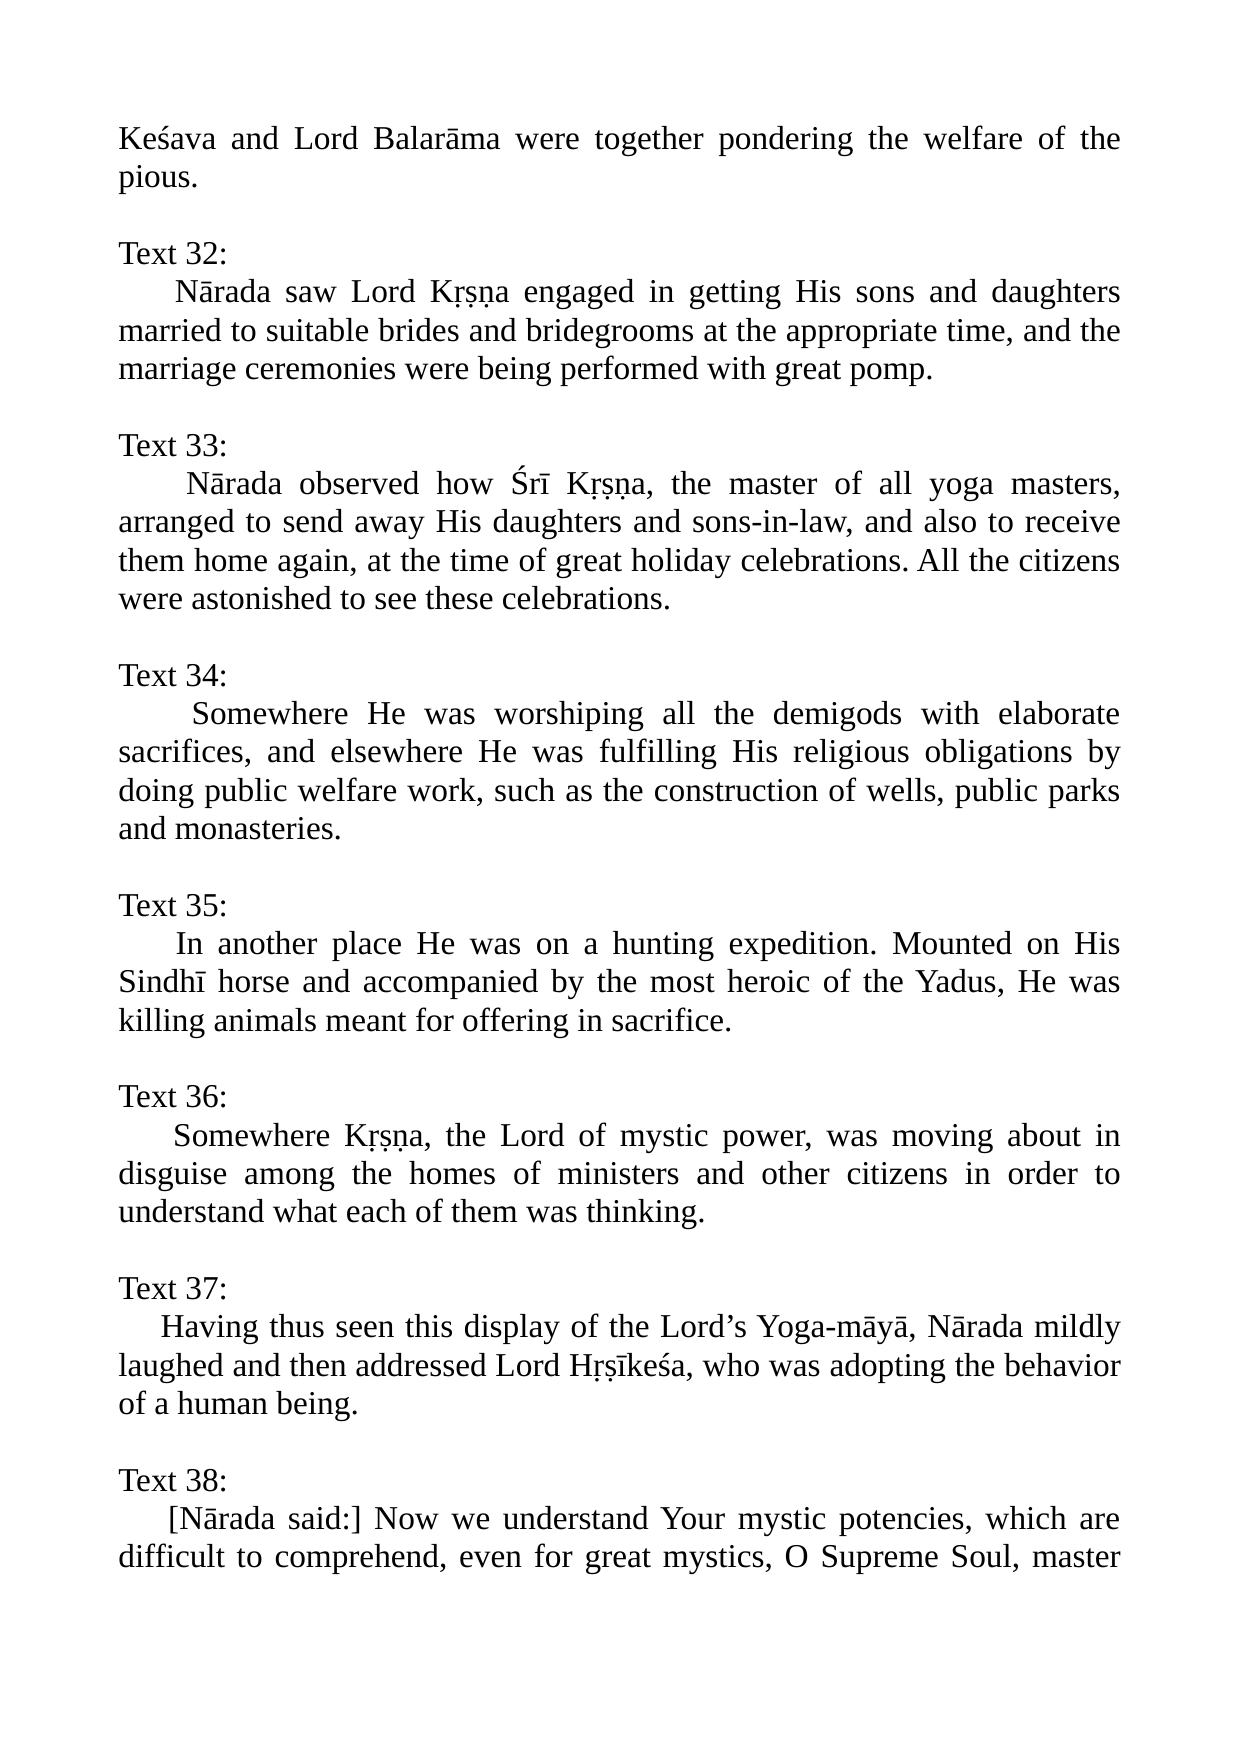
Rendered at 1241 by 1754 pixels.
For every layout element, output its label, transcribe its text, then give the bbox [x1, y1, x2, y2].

text Somewhere Kṛṣṇa, the Lord of mystic power, was moving about in disguise among the homes of ministers and other citizens in order to understand what each of them was thinking. [118, 1115, 1122, 1230]
text Somewhere He was worshiping all the demigods with elaborate sacrifices, and elsewhere He was fulfilling His religious obligations by doing public welfare work, such as the construction of wells, public parks and monasteries. [118, 693, 1122, 846]
text Text 35: [118, 885, 1122, 923]
text Text 33: [118, 425, 1122, 463]
text Text 34: [118, 655, 1122, 693]
text Keśava and Lord Balarāma were together pondering the welfare of the pious. [118, 118, 1122, 195]
text [Nārada said:] Now we understand Your mystic potencies, which are difficult to comprehend, even for great mystics, O Supreme Soul, master [118, 1498, 1122, 1575]
text Having thus seen this display of the Lord’s Yoga-māyā, Nārada mildly laughed and then addressed Lord Hṛṣīkeśa, who was adopting the behavior of a human being. [118, 1306, 1122, 1421]
text Text 37: [118, 1268, 1122, 1306]
text Text 32: [118, 233, 1122, 271]
text Nārada saw Lord Kṛṣṇa engaged in getting His sons and daughters married to suitable brides and bridegrooms at the appropriate time, and the marriage ceremonies were being performed with great pomp. [118, 271, 1122, 386]
text Text 38: [118, 1460, 1122, 1498]
text In another place He was on a hunting expedition. Mounted on His Sindhī horse and accompanied by the most heroic of the Yadus, He was killing animals meant for offering in sacrifice. [118, 923, 1122, 1038]
text Text 36: [118, 1076, 1122, 1115]
text Nārada observed how Śrī Kṛṣṇa, the master of all yoga masters, arranged to send away His daughters and sons-in-law, and also to receive them home again, at the time of great holiday celebrations. All the citizens were astonished to see these celebrations. [118, 463, 1122, 616]
